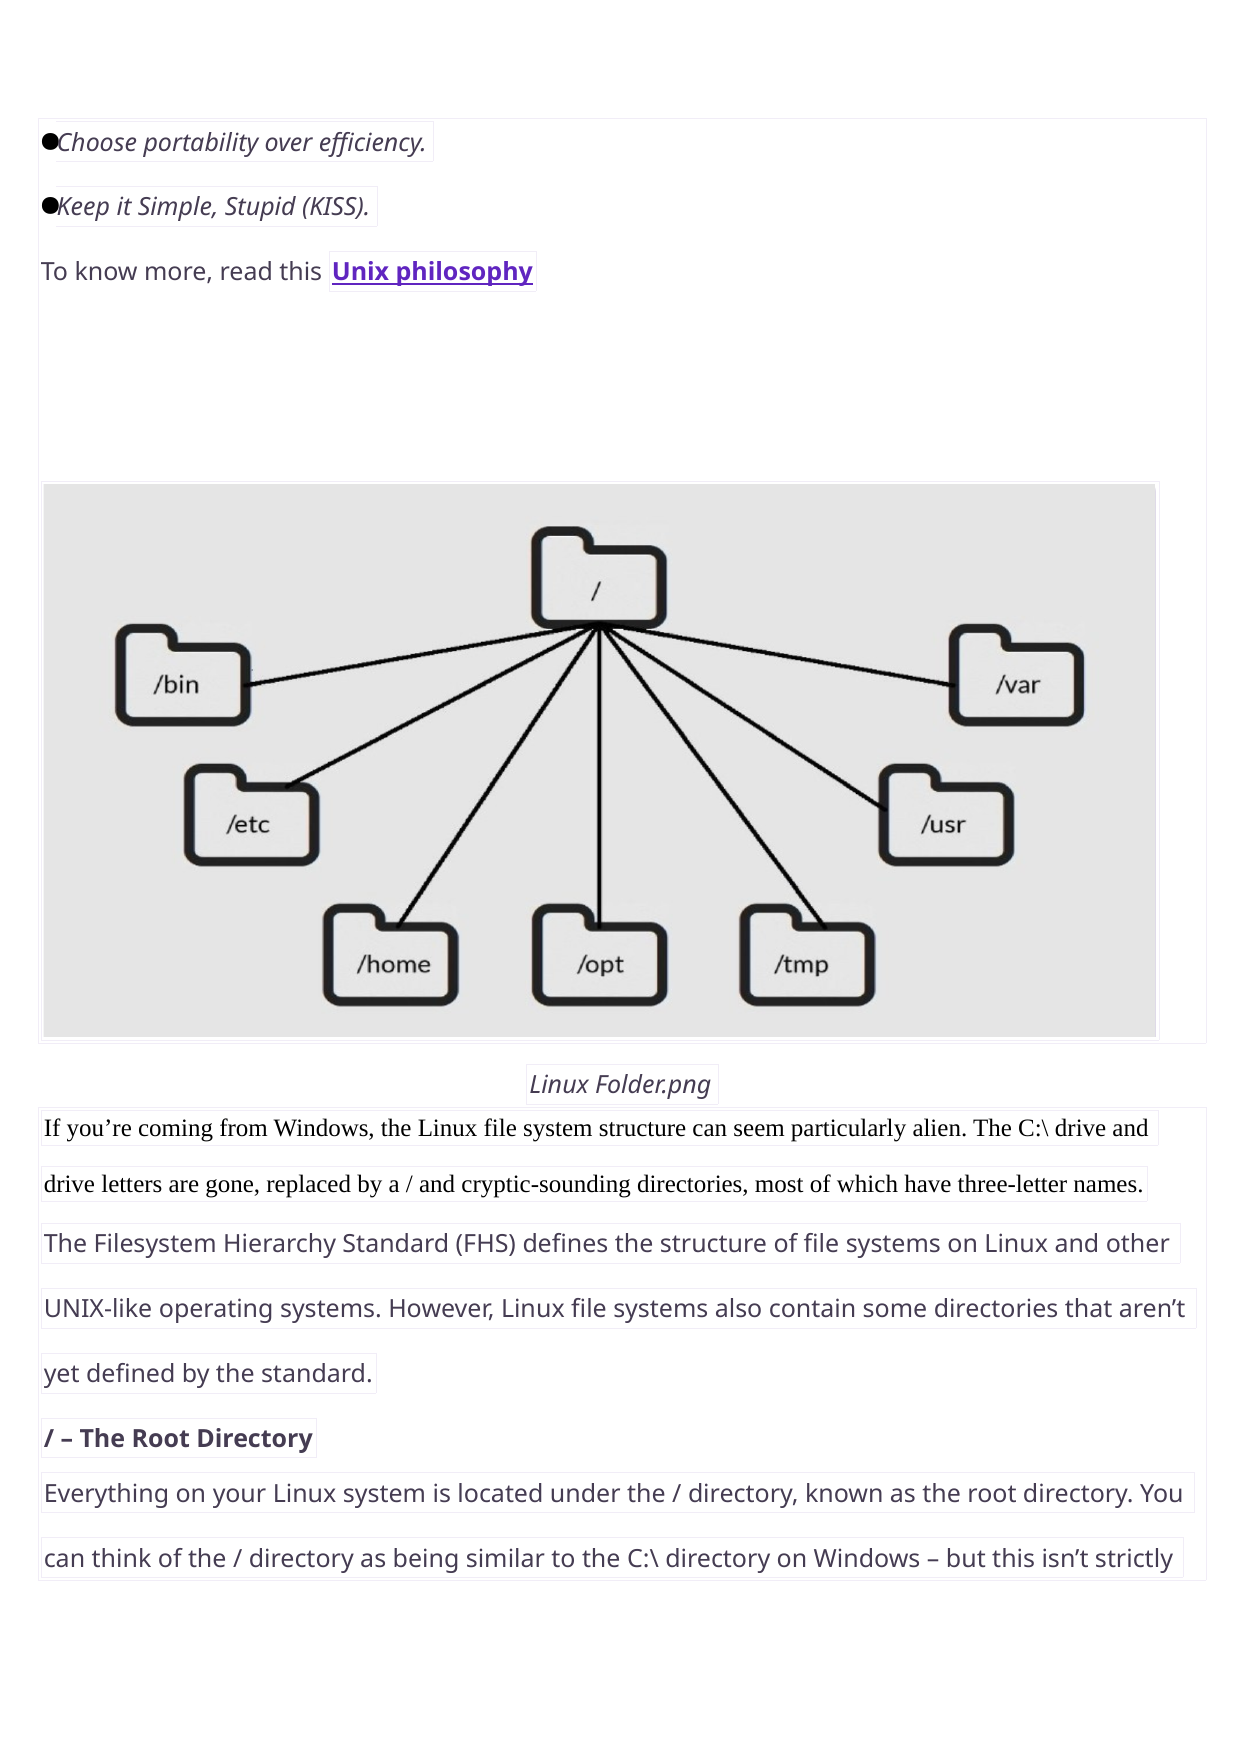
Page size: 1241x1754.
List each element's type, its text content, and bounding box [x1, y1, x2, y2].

text If you’re coming from Windows, the Linux file system structure can seem particularly alien. The C:\ drive and drive letters are gone, replaced by a / and cryptic-sounding directories, most of which have three-letter names. [39, 1108, 1206, 1201]
text [37, 1064, 526, 1104]
text Linux Folder.png [527, 1065, 718, 1104]
list Choose portability over efficiency. [39, 119, 1206, 161]
subtitle / – The Root Directory [39, 1414, 1206, 1457]
list Keep it Simple, Stupid (KISS). [39, 183, 1206, 226]
text To know more, read this Unix philosophy [39, 248, 1206, 291]
picture [43, 484, 1156, 1037]
text The Filesystem Hierarchy Standard (FHS) defines the structure of file systems on Linux and other UNIX-like operating systems. However, Linux file systems also contain some directories that aren’t yet defined by the standard. [39, 1220, 1206, 1393]
text Everything on your Linux system is located under the / directory, known as the root directory. You can think of the / directory as being similar to the C:\ directory on Windows – but this isn’t strictly [39, 1469, 1206, 1580]
text [719, 1064, 1206, 1104]
